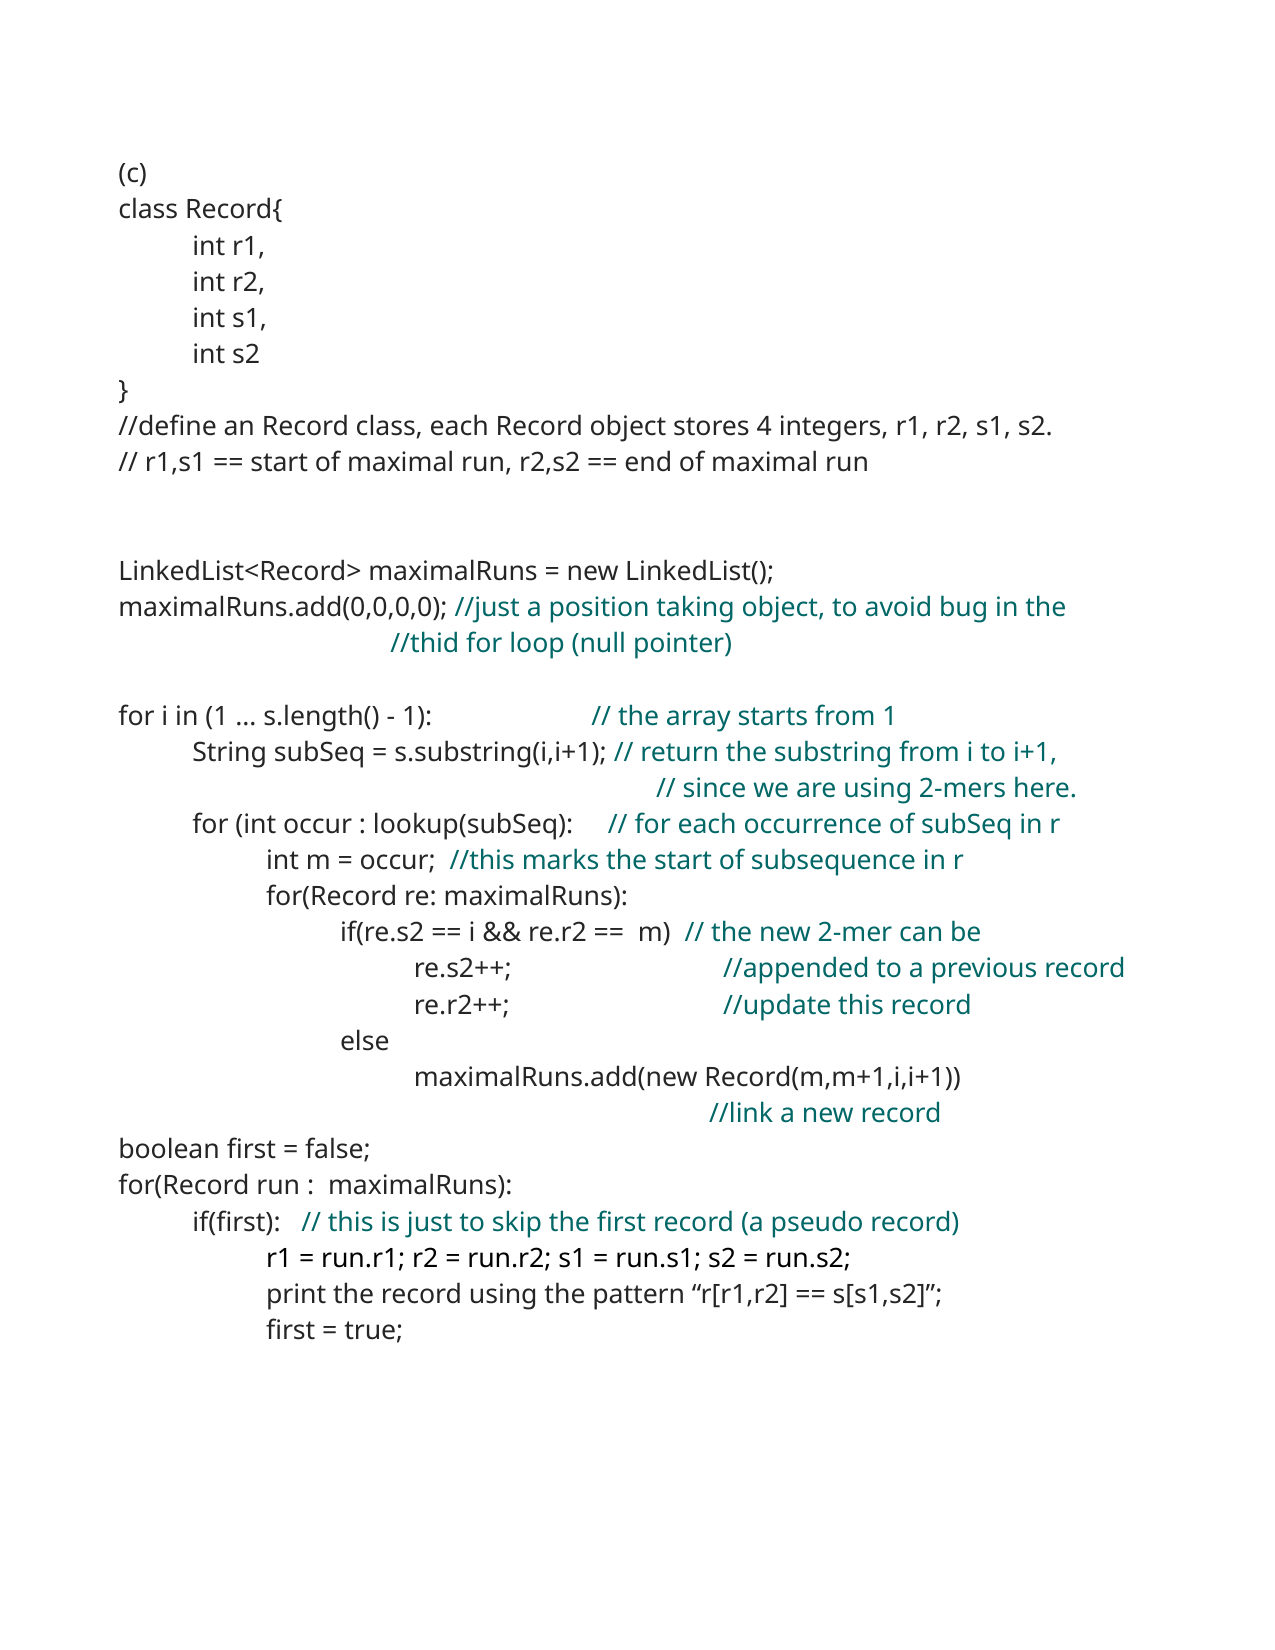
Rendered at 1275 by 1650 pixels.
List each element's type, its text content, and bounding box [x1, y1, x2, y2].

text int r1, [118, 227, 1157, 263]
text r1 = run.r1; r2 = run.r2; s1 = run.s1; s2 = run.s2; [118, 1239, 1157, 1275]
text for(Record run : maximalRuns): [118, 1166, 1157, 1202]
text class Record{ [118, 190, 1157, 227]
text if(first): // this is just to skip the first record (a pseudo record) [118, 1202, 1157, 1239]
text if(re.s2 == i && re.r2 == m) // the new 2-mer can be [118, 913, 1157, 949]
text } [118, 371, 1157, 407]
text re.s2++; //appended to a previous record [118, 949, 1157, 986]
text // r1,s1 == start of maximal run, r2,s2 == end of maximal run [118, 443, 1157, 479]
text //link a new record [118, 1094, 1157, 1130]
text (c) [118, 154, 1157, 190]
text else [118, 1022, 1157, 1058]
text for (int occur : lookup(subSeq): // for each occurrence of subSeq in r [118, 805, 1157, 841]
text int s1, [118, 299, 1157, 335]
text //define an Record class, each Record object stores 4 integers, r1, r2, s1, s2. [118, 407, 1157, 443]
text int m = occur; //this marks the start of subsequence in r [118, 841, 1157, 877]
text int r2, [118, 263, 1157, 299]
text print the record using the pattern “r[r1,r2] == s[s1,s2]”; [118, 1275, 1157, 1311]
text LinkedList<Record> maximalRuns = new LinkedList(); [118, 552, 1157, 588]
text // since we are using 2-mers here. [118, 769, 1157, 805]
text int s2 [118, 335, 1157, 371]
text re.r2++; //update this record [118, 986, 1157, 1022]
text maximalRuns.add(0,0,0,0); //just a position taking object, to avoid bug in the //thid for loop (null pointer) [118, 588, 1157, 660]
text String subSeq = s.substring(i,i+1); // return the substring from i to i+1, [118, 733, 1157, 769]
text boolean first = false; [118, 1130, 1157, 1166]
text for(Record re: maximalRuns): [118, 877, 1157, 913]
text maximalRuns.add(new Record(m,m+1,i,i+1)) [118, 1058, 1157, 1094]
text for i in (1 … s.length() - 1): // the array starts from 1 [118, 696, 1157, 733]
text first = true; [118, 1311, 1157, 1347]
